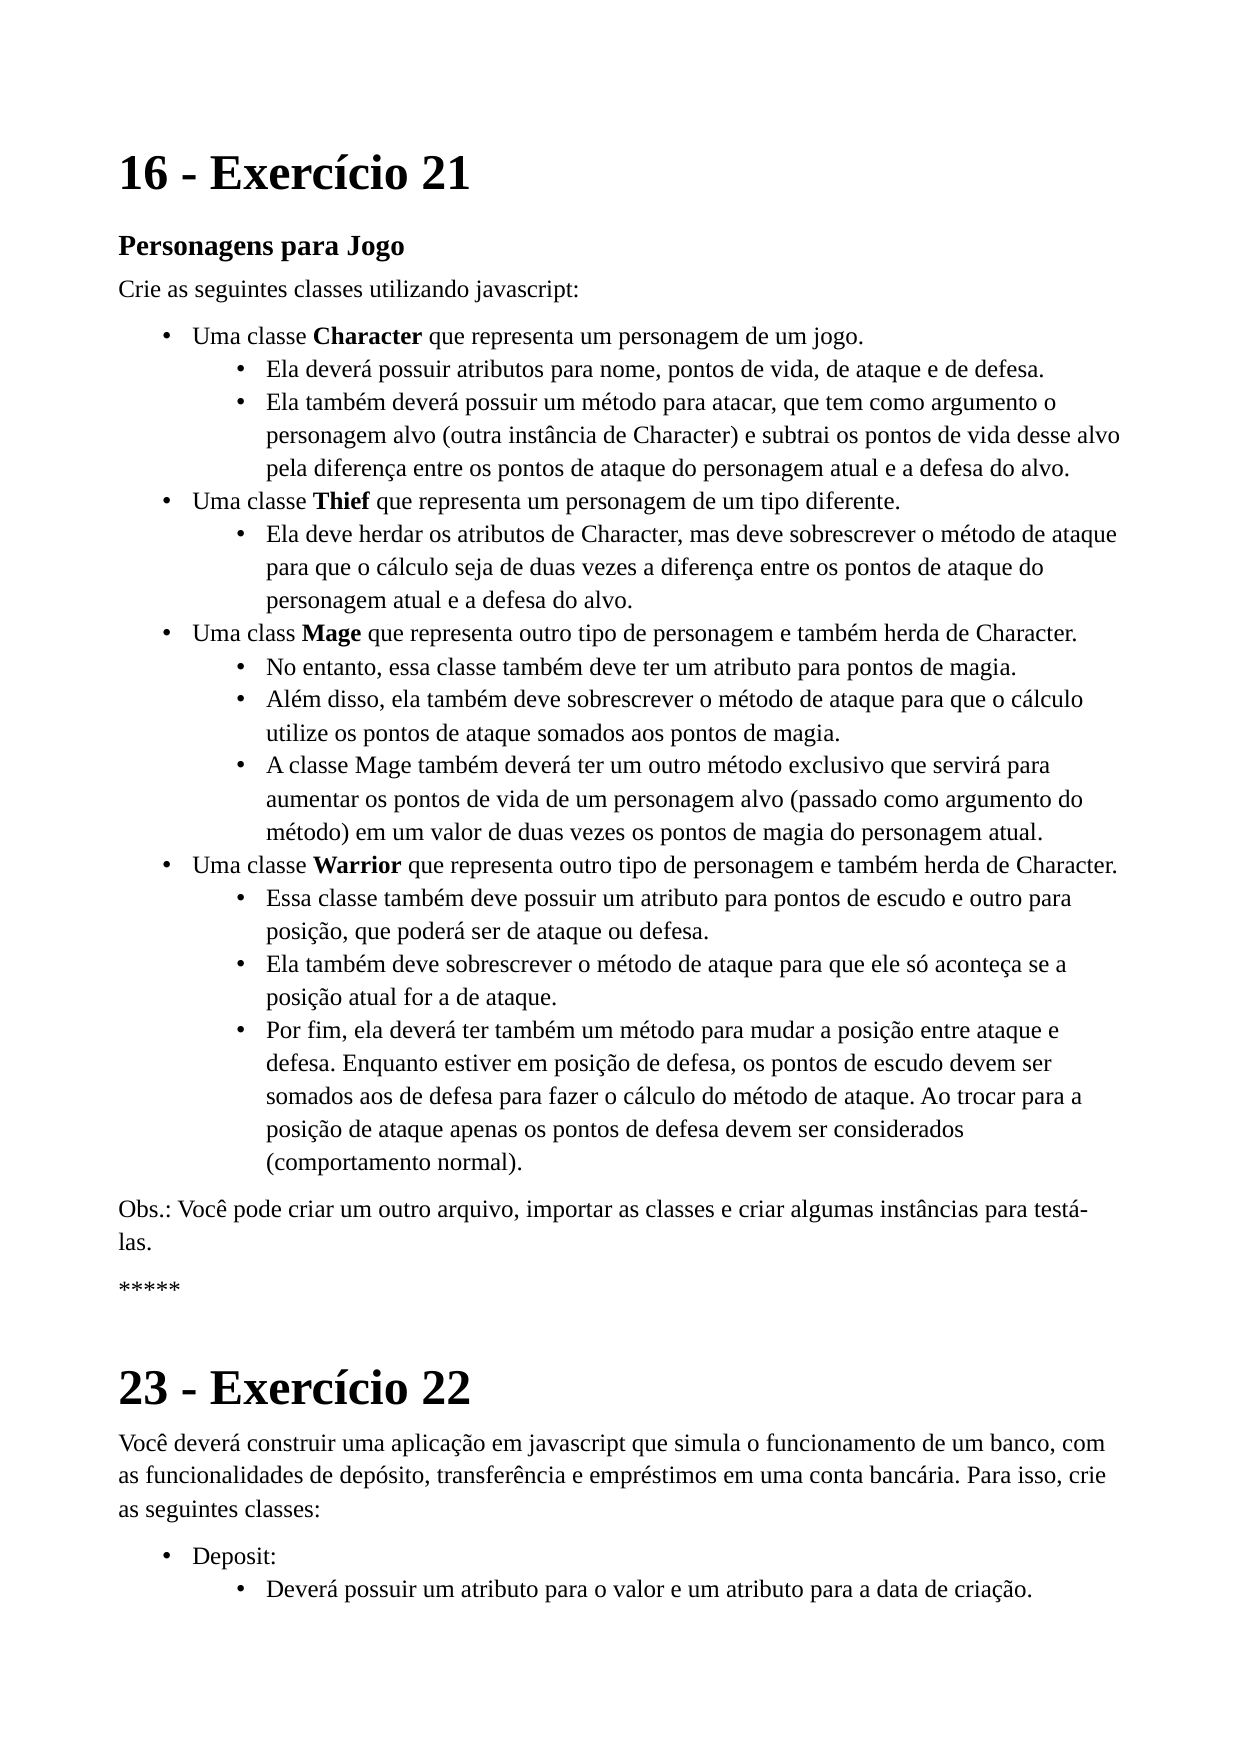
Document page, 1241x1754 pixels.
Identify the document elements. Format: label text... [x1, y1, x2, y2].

list Deposit: [162, 1541, 1122, 1570]
list Ela também deve sobrescrever o método de ataque para que ele só aconteça se a posição atual for a de ataque. [236, 949, 1122, 1011]
list Uma class Mage que representa outro tipo de personagem e também herda de Character. [162, 618, 1122, 647]
list Por fim, ela deverá ter também um método para mudar a posição entre ataque e defesa. Enquanto estiver em posição de defesa, os pontos de escudo devem ser somados aos de defesa para fazer o cálculo do método de ataque. Ao trocar para a posição de ataque apenas os pontos de defesa devem ser considerados (comportamento normal). [236, 1015, 1122, 1176]
list Uma classe Warrior que representa outro tipo de personagem e também herda de Character. [162, 850, 1122, 878]
text ***** [118, 1275, 1122, 1304]
subtitle 16 - Exercício 21 [118, 143, 1122, 201]
list Uma classe Thief que representa um personagem de um tipo diferente. [162, 486, 1122, 515]
list No entanto, essa classe também deve ter um atributo para pontos de magia. [236, 652, 1122, 680]
list Ela deverá possuir atributos para nome, pontos de vida, de ataque e de defesa. [236, 354, 1122, 383]
text Crie as seguintes classes utilizando javascript: [118, 274, 1122, 302]
list Deverá possuir um atributo para o valor e um atributo para a data de criação. [236, 1574, 1122, 1603]
subtitle 23 - Exercício 22 [118, 1358, 1122, 1415]
list Uma classe Character que representa um personagem de um jogo. [162, 321, 1122, 350]
text Obs.: Você pode criar um outro arquivo, importar as classes e criar algumas instâncias para testá-las. [118, 1194, 1122, 1256]
list Ela deve herdar os atributos de Character, mas deve sobrescrever o método de ataque para que o cálculo seja de duas vezes a diferença entre os pontos de ataque do personagem atual e a defesa do alvo. [236, 519, 1122, 614]
list Essa classe também deve possuir um atributo para pontos de escudo e outro para posição, que poderá ser de ataque ou defesa. [236, 883, 1122, 944]
list A classe Mage também deverá ter um outro método exclusivo que servirá para aumentar os pontos de vida de um personagem alvo (passado como argumento do método) em um valor de duas vezes os pontos de magia do personagem atual. [236, 751, 1122, 845]
subtitle Personagens para Jogo [118, 228, 1122, 261]
list Ela também deverá possuir um método para atacar, que tem como argumento o personagem alvo (outra instância de Character) e subtrai os pontos de vida desse alvo pela diferença entre os pontos de ataque do personagem atual e a defesa do alvo. [236, 387, 1122, 482]
text Você deverá construir uma aplicação em javascript que simula o funcionamento de um banco, com as funcionalidades de depósito, transferência e empréstimos em uma conta bancária. Para isso, crie as seguintes classes: [118, 1428, 1122, 1522]
list Além disso, ela também deve sobrescrever o método de ataque para que o cálculo utilize os pontos de ataque somados aos pontos de magia. [236, 684, 1122, 746]
